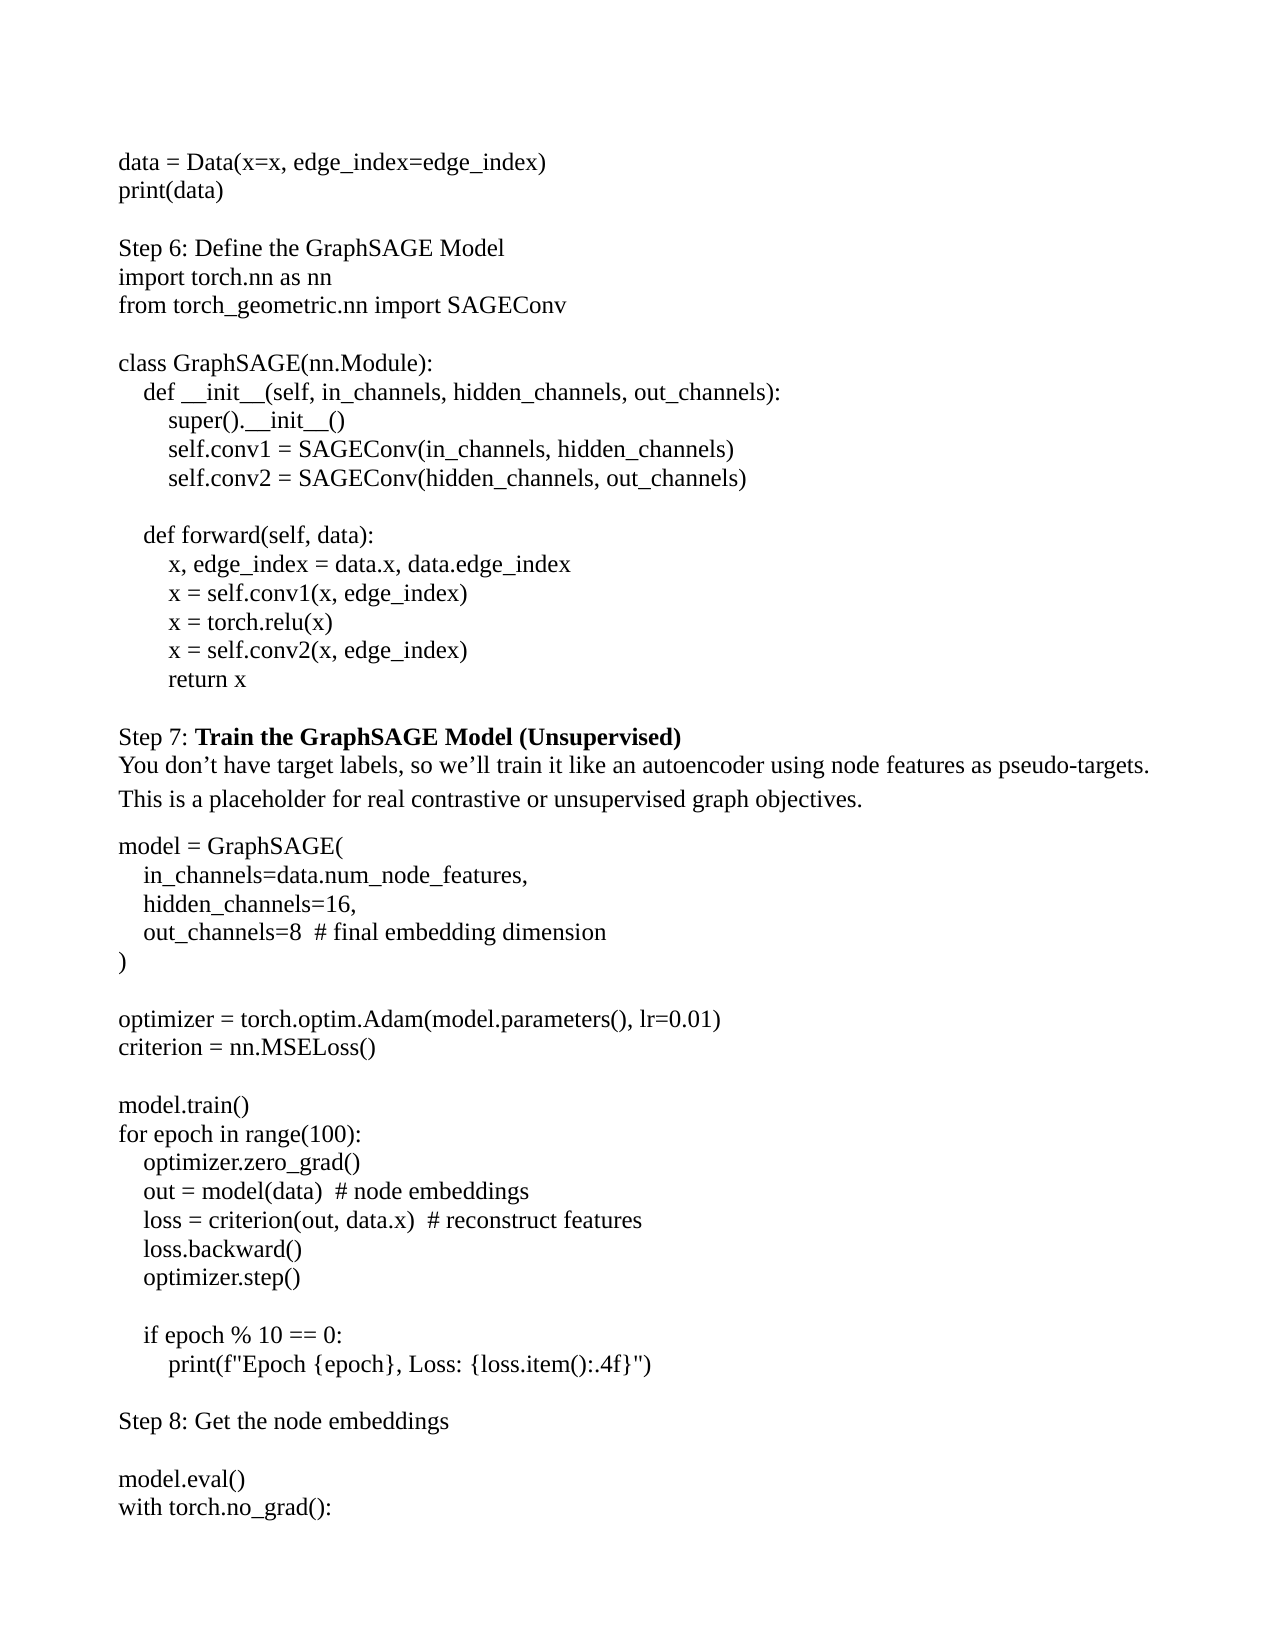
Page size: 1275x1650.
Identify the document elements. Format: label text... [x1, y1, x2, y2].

text ) [118, 946, 1157, 975]
text self.conv1 = SAGEConv(in_channels, hidden_channels) [118, 434, 1157, 463]
text print(data) [118, 176, 1157, 204]
text self.conv2 = SAGEConv(hidden_channels, out_channels) [118, 463, 1157, 492]
text model.train() [118, 1090, 1157, 1119]
text def forward(self, data): [118, 521, 1157, 549]
text criterion = nn.MSELoss() [118, 1032, 1157, 1061]
text data = Data(x=x, edge_index=edge_index) [118, 147, 1157, 176]
text x, edge_index = data.x, data.edge_index [118, 549, 1157, 578]
text import torch.nn as nn [118, 262, 1157, 291]
text optimizer.step() [118, 1262, 1157, 1291]
text out_channels=8 # final embedding dimension [118, 917, 1157, 946]
text x = torch.relu(x) [118, 607, 1157, 636]
text model = GraphSAGE( [118, 831, 1157, 860]
text Step 6: Define the GraphSAGE Model [118, 233, 1157, 262]
text def __init__(self, in_channels, hidden_channels, out_channels): [118, 377, 1157, 406]
text hidden_channels=16, [118, 889, 1157, 917]
text loss.backward() [118, 1234, 1157, 1262]
text print(f"Epoch {epoch}, Loss: {loss.item():.4f}") [118, 1349, 1157, 1377]
text optimizer.zero_grad() [118, 1147, 1157, 1176]
text return x [118, 664, 1157, 693]
text Step 7: Train the GraphSAGE Model (Unsupervised) [118, 722, 1157, 751]
text for epoch in range(100): [118, 1119, 1157, 1147]
text if epoch % 10 == 0: [118, 1320, 1157, 1349]
text in_channels=data.num_node_features, [118, 860, 1157, 889]
text class GraphSAGE(nn.Module): [118, 348, 1157, 377]
text model.eval() [118, 1464, 1157, 1492]
text loss = criterion(out, data.x) # reconstruct features [118, 1205, 1157, 1234]
text from torch_geometric.nn import SAGEConv [118, 291, 1157, 319]
text You don’t have target labels, so we’ll train it like an autoencoder using node features as pseudo-targets. This is a placeholder for real contrastive or unsupervised graph objectives. [118, 751, 1157, 812]
text out = model(data) # node embeddings [118, 1176, 1157, 1205]
text with torch.no_grad(): [118, 1492, 1157, 1521]
text optimizer = torch.optim.Adam(model.parameters(), lr=0.01) [118, 1004, 1157, 1032]
text super().__init__() [118, 406, 1157, 434]
text x = self.conv2(x, edge_index) [118, 636, 1157, 664]
text x = self.conv1(x, edge_index) [118, 578, 1157, 607]
text Step 8: Get the node embeddings [118, 1406, 1157, 1435]
